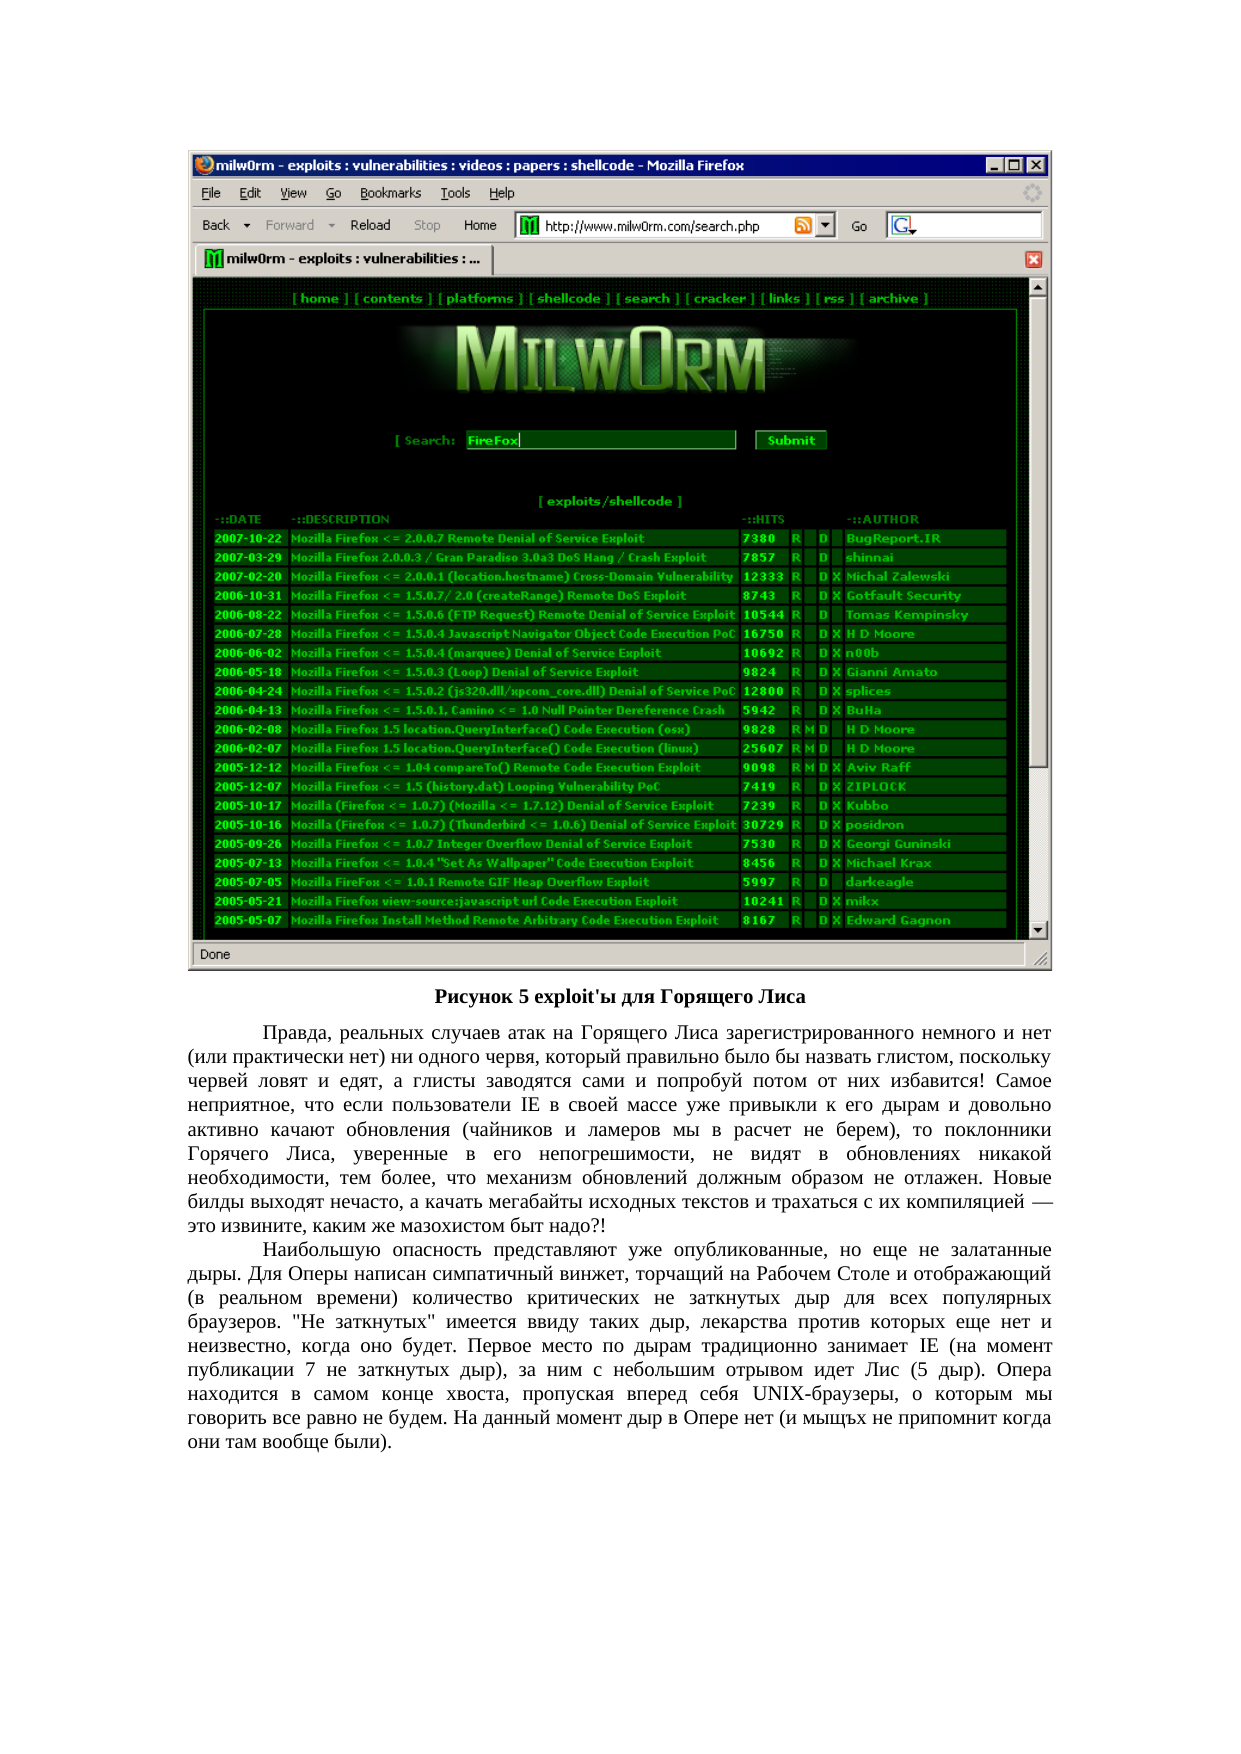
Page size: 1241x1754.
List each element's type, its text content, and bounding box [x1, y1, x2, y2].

text Рисунок 5 exploit'ы для Горящего Лиса [187, 984, 1053, 1008]
picture [188, 150, 1053, 971]
text Правда, реальных случаев атак на Горящего Лиса зарегистрированного немного и нет (или практически нет) ни одного червя, который правильно было бы назвать глистом, поскольку червей ловят и едят, а глисты заводятся сами и попробуй потом от них избавится! Самое неприятное, что если пользователи IE в своей массе уже привыкли к его дырам и довольно активно качают обновления (чайников и ламеров мы в расчет не берем), то поклонники Горячего Лиса, уверенные в его непогрешимости, не видят в обновлениях никакой необходимости, тем более, что механизм обновлений должным образом не отлажен. Новые билды выходят нечасто, а качать мегабайты исходных текстов и трахаться с их компиляцией — это извините, каким же мазохистом быт надо?! [187, 1020, 1053, 1237]
text Наибольшую опасность представляют уже опубликованные, но еще не залатанные дыры. Для Оперы написан симпатичный винжет, торчащий на Рабочем Столе и отображающий (в реальном времени) количество критических не заткнутых дыр для всех популярных браузеров. "Не заткнутых" имеется ввиду таких дыр, лекарства против которых еще нет и неизвестно, когда оно будет. Первое место по дырам традиционно занимает IE (на момент публикации 7 не заткнутых дыр), за ним с небольшим отрывом идет Лис (5 дыр). Опера находится в самом конце хвоста, пропуская вперед себя UNIX-браузеры, о которым мы говорить все равно не будем. На данный момент дыр в Опере нет (и мыщъх не припомнит когда они там вообще были). [187, 1237, 1053, 1453]
